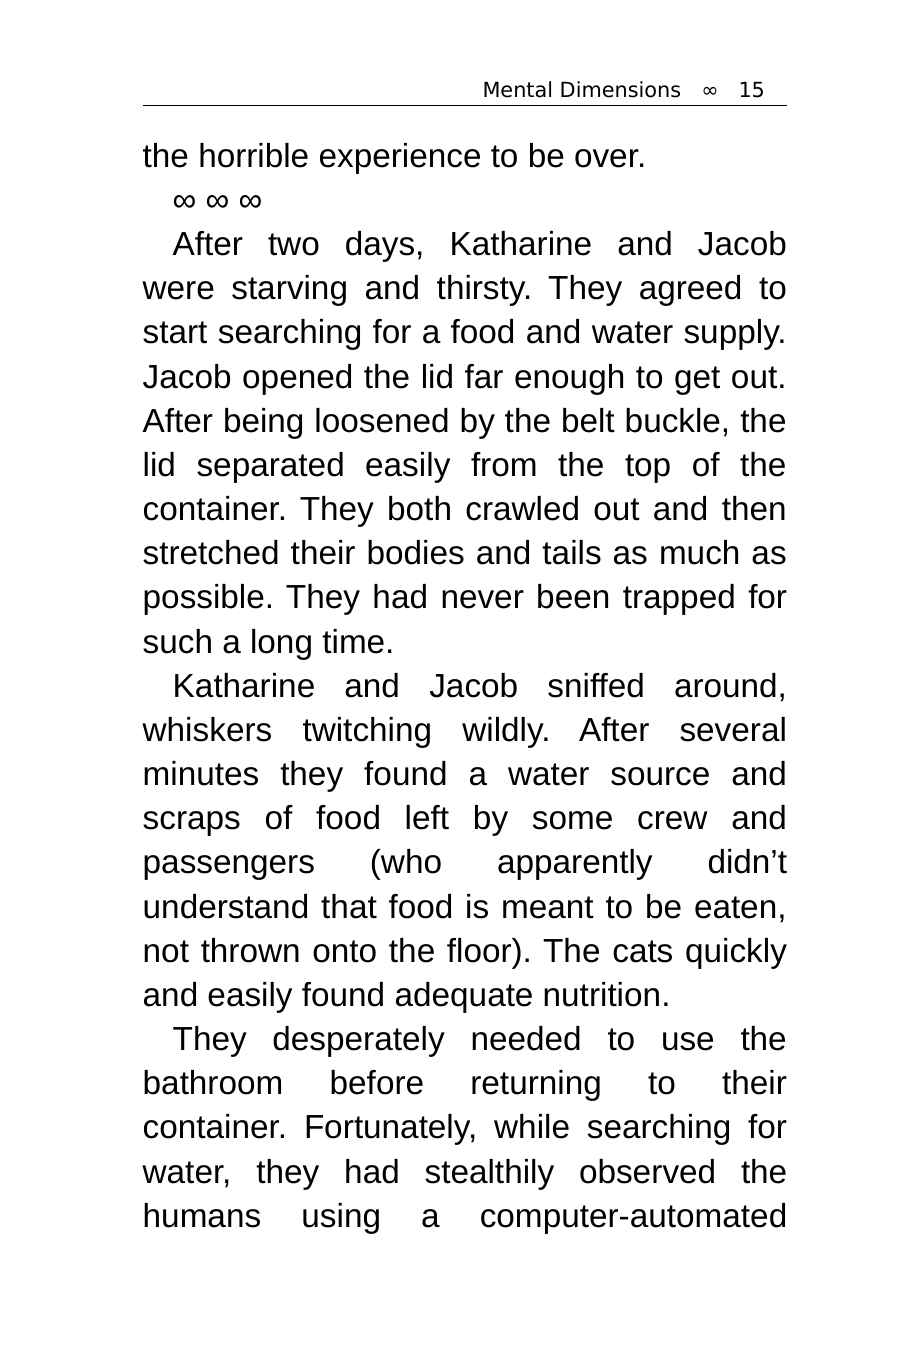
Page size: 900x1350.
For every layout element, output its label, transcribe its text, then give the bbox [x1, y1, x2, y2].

text They desperately needed to use the bathroom before returning to their container. Fortunately, while searching for water, they had stealthily observed the humans using a computer-automated [142, 1019, 787, 1234]
text ∞ ∞ ∞ [142, 180, 787, 218]
text Katharine and Jacob sniffed around, whiskers twitching wildly. After several minutes they found a water source and scraps of food left by some crew and passengers (who apparently didn’t understand that food is meant to be eaten, not thrown onto the floor). The cats quickly and easily found adequate nutrition. [142, 666, 787, 1013]
text the horrible experience to be over. [142, 136, 787, 174]
text After two days, Katharine and Jacob were starving and thirsty. They agreed to start searching for a food and water supply. Jacob opened the lid far enough to get out. After being loosened by the belt buckle, the lid separated easily from the top of the container. They both crawled out and then stretched their bodies and tails as much as possible. They had never been trapped for such a long time. [142, 224, 787, 660]
